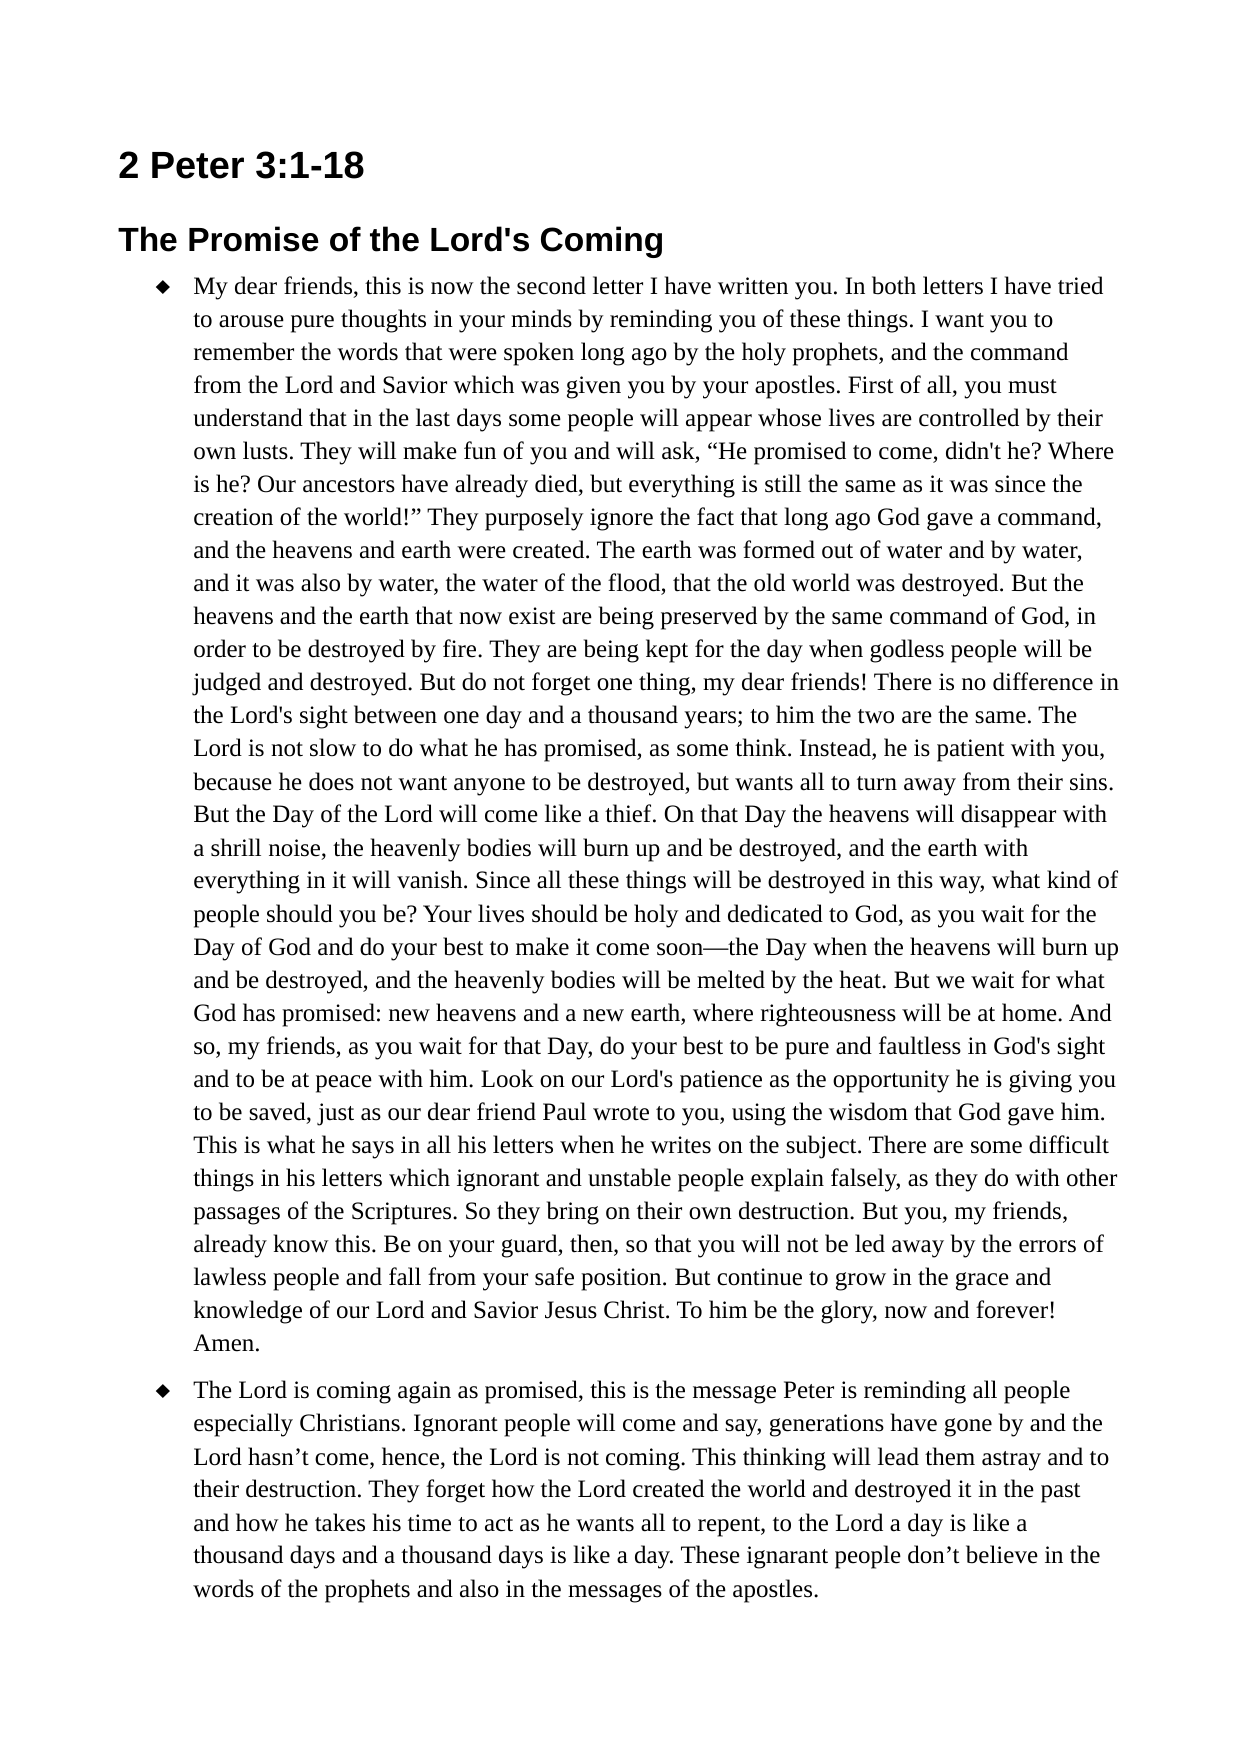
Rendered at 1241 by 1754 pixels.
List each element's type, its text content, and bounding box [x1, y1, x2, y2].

list The Lord is coming again as promised, this is the message Peter is reminding all people especially Christians. Ignorant people will come and say, generations have gone by and the Lord hasn’t come, hence, the Lord is not coming. This thinking will lead them astray and to their destruction. They forget how the Lord created the world and destroyed it in the past and how he takes his time to act as he wants all to repent, to the Lord a day is like a thousand days and a thousand days is like a day. These ignarant people don’t believe in the words of the prophets and also in the messages of the apostles. [156, 1376, 1122, 1602]
subtitle 2 Peter 3:1-18 [118, 143, 1122, 187]
subtitle The Promise of the Lord's Coming [118, 220, 1122, 259]
list My dear friends, this is now the second letter I have written you. In both letters I have tried to arouse pure thoughts in your minds by reminding you of these things. I want you to remember the words that were spoken long ago by the holy prophets, and the command from the Lord and Savior which was given you by your apostles. First of all, you must understand that in the last days some people will appear whose lives are controlled by their own lusts. They will make fun of you and will ask, “He promised to come, didn't he? Where is he? Our ancestors have already died, but everything is still the same as it was since the creation of the world!” They purposely ignore the fact that long ago God gave a command, and the heavens and earth were created. The earth was formed out of water and by water, and it was also by water, the water of the flood, that the old world was destroyed. But the heavens and the earth that now exist are being preserved by the same command of God, in order to be destroyed by fire. They are being kept for the day when godless people will be judged and destroyed. But do not forget one thing, my dear friends! There is no difference in the Lord's sight between one day and a thousand years; to him the two are the same. The Lord is not slow to do what he has promised, as some think. Instead, he is patient with you, because he does not want anyone to be destroyed, but wants all to turn away from their sins. But the Day of the Lord will come like a thief. On that Day the heavens will disappear with a shrill noise, the heavenly bodies will burn up and be destroyed, and the earth with everything in it will vanish. Since all these things will be destroyed in this way, what kind of people should you be? Your lives should be holy and dedicated to God, as you wait for the Day of God and do your best to make it come soon—the Day when the heavens will burn up and be destroyed, and the heavenly bodies will be melted by the heat. But we wait for what God has promised: new heavens and a new earth, where righteousness will be at home. And so, my friends, as you wait for that Day, do your best to be pure and faultless in God's sight and to be at peace with him. Look on our Lord's patience as the opportunity he is giving you to be saved, just as our dear friend Paul wrote to you, using the wisdom that God gave him. This is what he says in all his letters when he writes on the subject. There are some difficult things in his letters which ignorant and unstable people explain falsely, as they do with other passages of the Scriptures. So they bring on their own destruction. But you, my friends, already know this. Be on your guard, then, so that you will not be led away by the errors of lawless people and fall from your safe position. But continue to grow in the grace and knowledge of our Lord and Savior Jesus Christ. To him be the glory, now and forever! Amen. [156, 271, 1122, 1357]
